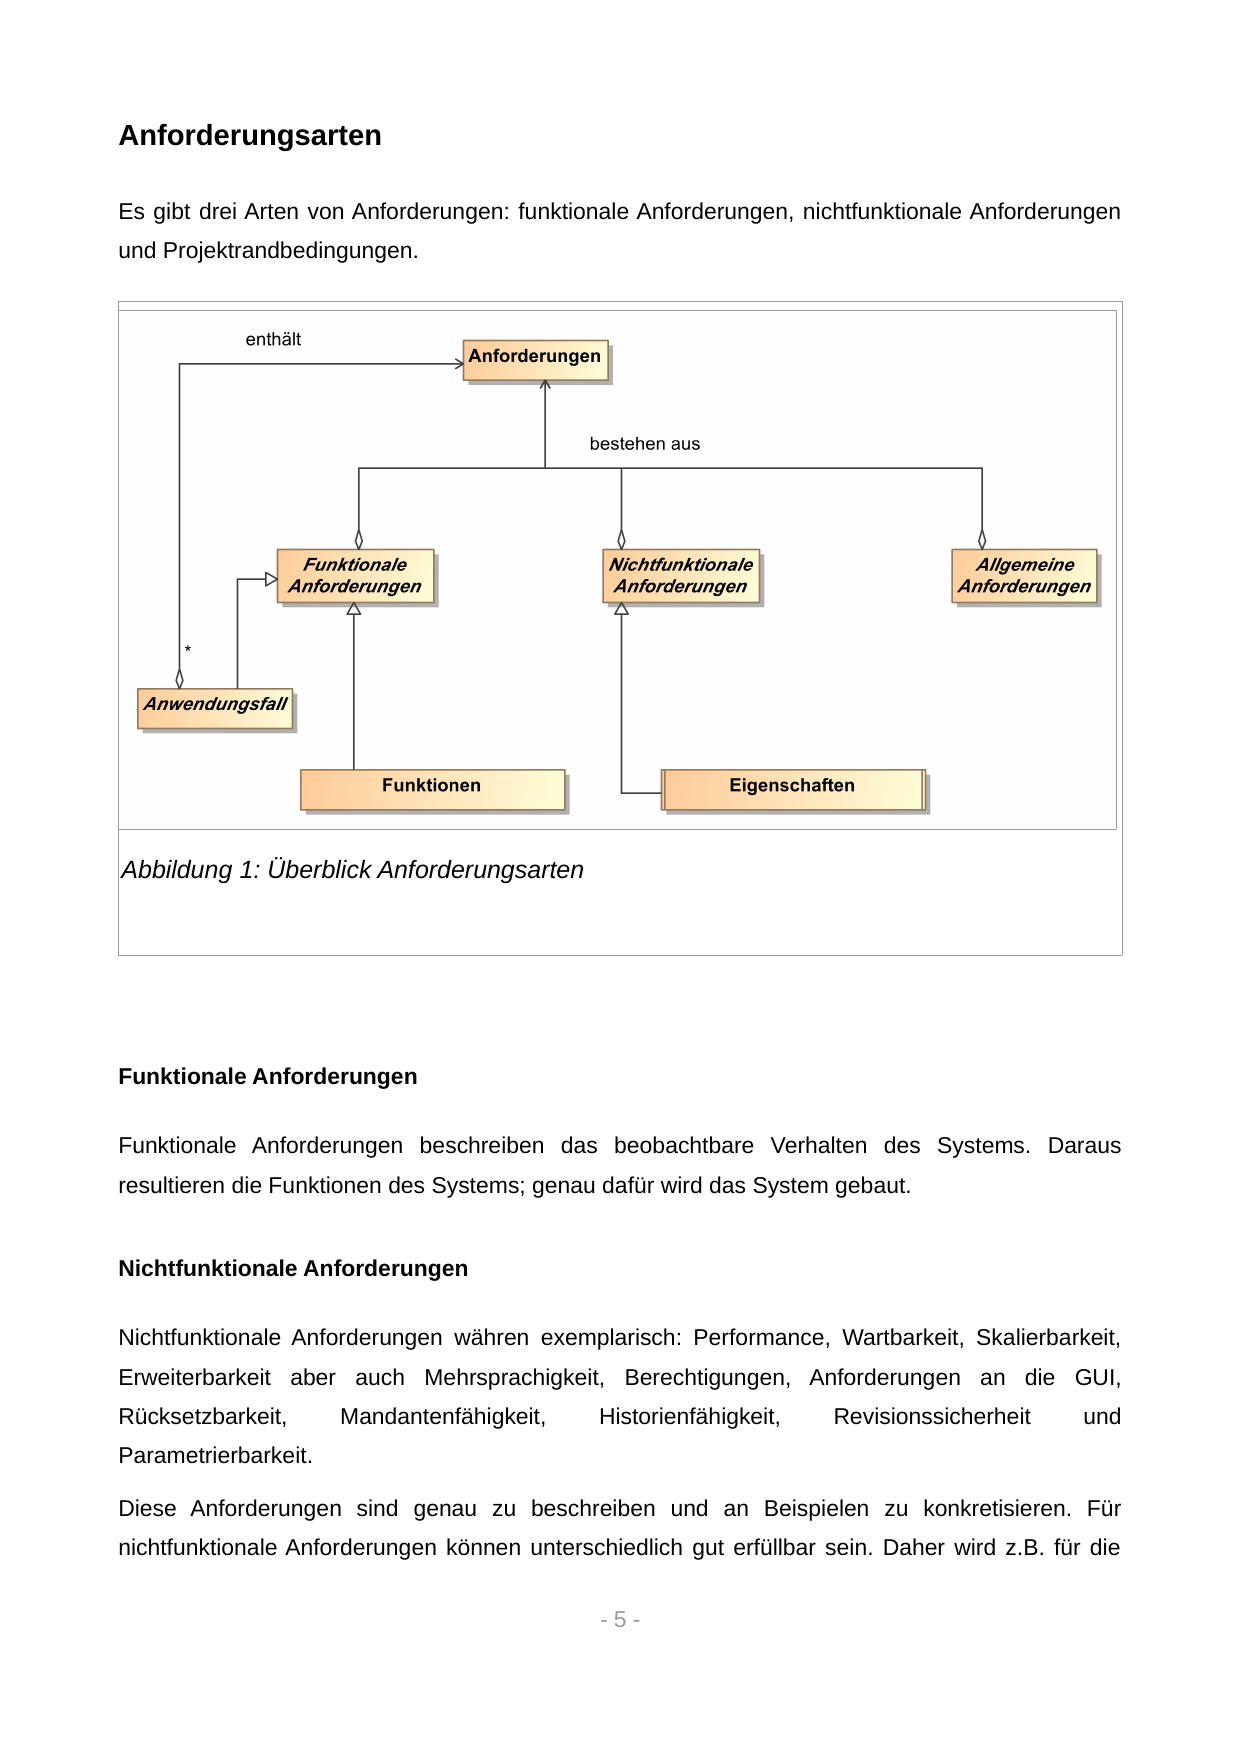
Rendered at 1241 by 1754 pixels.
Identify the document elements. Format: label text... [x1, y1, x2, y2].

text Es gibt drei Arten von Anforderungen: funktionale Anforderungen, nichtfunktionale Anforderungen und Projektrandbedingungen. [118, 198, 1122, 264]
text Funktionale Anforderungen beschreiben das beobachtbare Verhalten des Systems. Daraus resultieren die Funktionen des Systems; genau dafür wird das System gebaut. [118, 1132, 1122, 1198]
text Nichtfunktionale Anforderungen währen exemplarisch: Performance, Wartbarkeit, Skalierbarkeit, Erweiterbarkeit aber auch Mehrsprachigkeit, Berechtigungen, Anforderungen an die GUI, Rücksetzbarkeit, Mandantenfähigkeit, Historienfähigkeit, Revisionssicherheit und Parametrierbarkeit. [118, 1324, 1122, 1469]
subtitle Nichtfunktionale Anforderungen [118, 1254, 1122, 1281]
text Abbildung 1: Überblick Anforderungsarten [121, 317, 1119, 884]
text Diese Anforderungen sind genau zu beschreiben und an Beispielen zu konkretisieren. Für nichtfunktionale Anforderungen können unterschiedlich gut erfüllbar sein. Daher wird z.B. für die [118, 1494, 1122, 1560]
subtitle Funktionale Anforderungen [118, 1063, 1122, 1089]
text [119, 311, 1116, 829]
picture [121, 313, 1113, 826]
subtitle Anforderungsarten [118, 118, 1122, 152]
